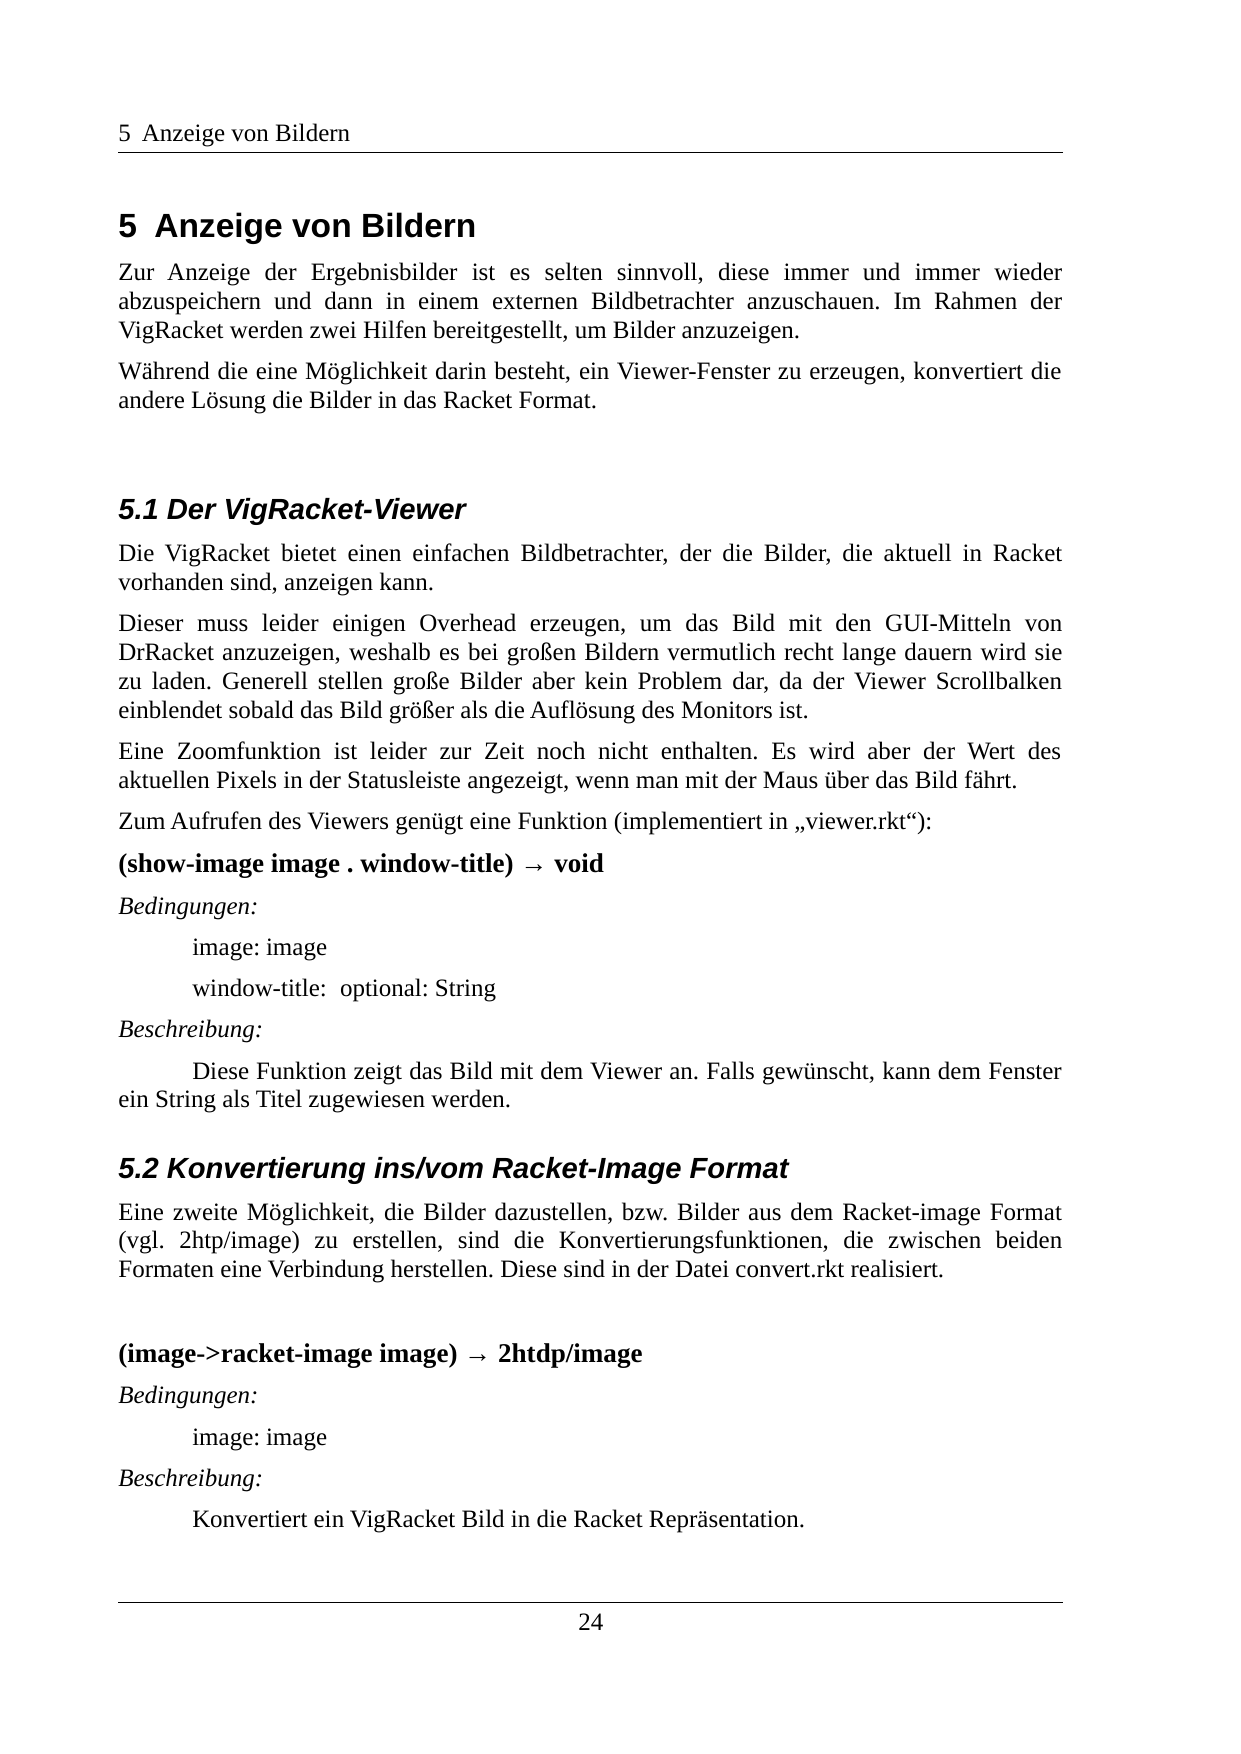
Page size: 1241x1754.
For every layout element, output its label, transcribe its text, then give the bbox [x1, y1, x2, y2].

text window-title: optional: String [118, 973, 1063, 1002]
text Während die eine Möglichkeit darin besteht, ein Viewer-Fenster zu erzeugen, konvertiert die andere Lösung die Bilder in das Racket Format. [118, 356, 1063, 414]
subtitle 5.2 Konvertierung ins/vom Racket-Image Format [118, 1151, 1063, 1184]
text image: image [118, 1422, 1063, 1451]
text Die VigRacket bietet einen einfachen Bildbetrachter, der die Bilder, die aktuell in Racket vorhanden sind, anzeigen kann. [118, 538, 1063, 596]
text Beschreibung: [118, 1014, 1063, 1043]
text Diese Funktion zeigt das Bild mit dem Viewer an. Falls gewünscht, kann dem Fenster ein String als Titel zugewiesen werden. [118, 1056, 1063, 1113]
text (image->racket-image image) → 2htdp/image [118, 1337, 1063, 1368]
text Zum Aufrufen des Viewers genügt eine Funktion (implementiert in „viewer.rkt“): [118, 806, 1063, 835]
text Bedingungen: [118, 1381, 1063, 1409]
subtitle 5 Anzeige von Bildern [118, 206, 1063, 245]
subtitle 5.1 Der VigRacket-Viewer [118, 492, 1063, 526]
text Eine Zoomfunktion ist leider zur Zeit noch nicht enthalten. Es wird aber der Wert des aktuellen Pixels in der Statusleiste angezeigt, wenn man mit der Maus über das Bild fährt. [118, 736, 1063, 793]
text Eine zweite Möglichkeit, die Bilder dazustellen, bzw. Bilder aus dem Racket-image Format (vgl. 2htp/image) zu erstellen, sind die Konvertierungsfunktionen, die zwischen beiden Formaten eine Verbindung herstellen. Diese sind in der Datei convert.rkt realisiert. [118, 1197, 1063, 1283]
text (show-image image . window-title) → void [118, 847, 1063, 878]
text Dieser muss leider einigen Overhead erzeugen, um das Bild mit den GUI-Mitteln von DrRacket anzuzeigen, weshalb es bei großen Bildern vermutlich recht lange dauern wird sie zu laden. Generell stellen große Bilder aber kein Problem dar, da der Viewer Scrollbalken einblendet sobald das Bild größer als die Auflösung des Monitors ist. [118, 608, 1063, 723]
text Beschreibung: [118, 1463, 1063, 1492]
text Bedingungen: [118, 891, 1063, 919]
text Zur Anzeige der Ergebnisbilder ist es selten sinnvoll, diese immer und immer wieder abzuspeichern und dann in einem externen Bildbetrachter anzuschauen. Im Rahmen der VigRacket werden zwei Hilfen bereitgestellt, um Bilder anzuzeigen. [118, 257, 1063, 344]
text image: image [118, 932, 1063, 961]
text Konvertiert ein VigRacket Bild in die Racket Repräsentation. [118, 1504, 1063, 1533]
